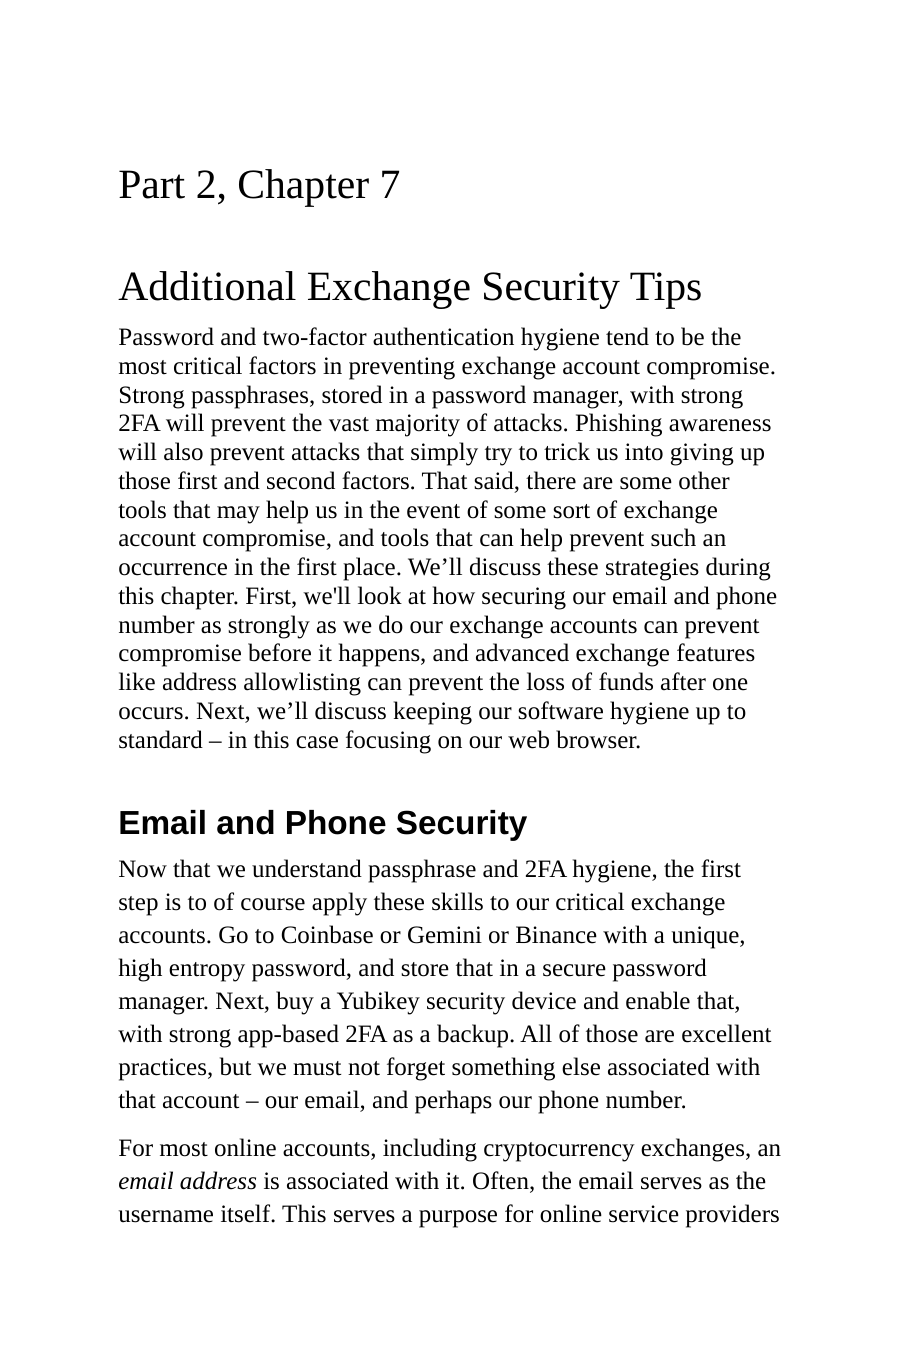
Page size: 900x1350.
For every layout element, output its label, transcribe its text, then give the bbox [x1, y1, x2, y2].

subtitle Email and Phone Security [118, 803, 782, 842]
text For most online accounts, including cryptocurrency exchanges, an email address is associated with it. Often, the email serves as the username itself. This serves a purpose for online service providers [118, 1133, 782, 1228]
subtitle Part 2, Chapter 7 [118, 160, 782, 208]
text Password and two-factor authentication hygiene tend to be the most critical factors in preventing exchange account compromise. Strong passphrases, stored in a password manager, with strong 2FA will prevent the vast majority of attacks. Phishing awareness will also prevent attacks that simply try to trick us into giving up those first and second factors. That said, there are some other tools that may help us in the event of some sort of exchange account compromise, and tools that can help prevent such an occurrence in the first place. We’ll discuss these strategies during this chapter. First, we'll look at how securing our email and phone number as strongly as we do our exchange accounts can prevent compromise before it happens, and advanced exchange features like address allowlisting can prevent the loss of funds after one occurs. Next, we’ll discuss keeping our software hygiene up to standard – in this case focusing on our web browser. [118, 322, 782, 753]
subtitle Additional Exchange Security Tips [118, 262, 782, 310]
text Now that we understand passphrase and 2FA hygiene, the first step is to of course apply these skills to our critical exchange accounts. Go to Coinbase or Gemini or Binance with a unique, high entropy password, and store that in a secure password manager. Next, buy a Yubikey security device and enable that, with strong app-based 2FA as a backup. All of those are excellent practices, but we must not forget something else associated with that account – our email, and perhaps our phone number. [118, 854, 782, 1114]
